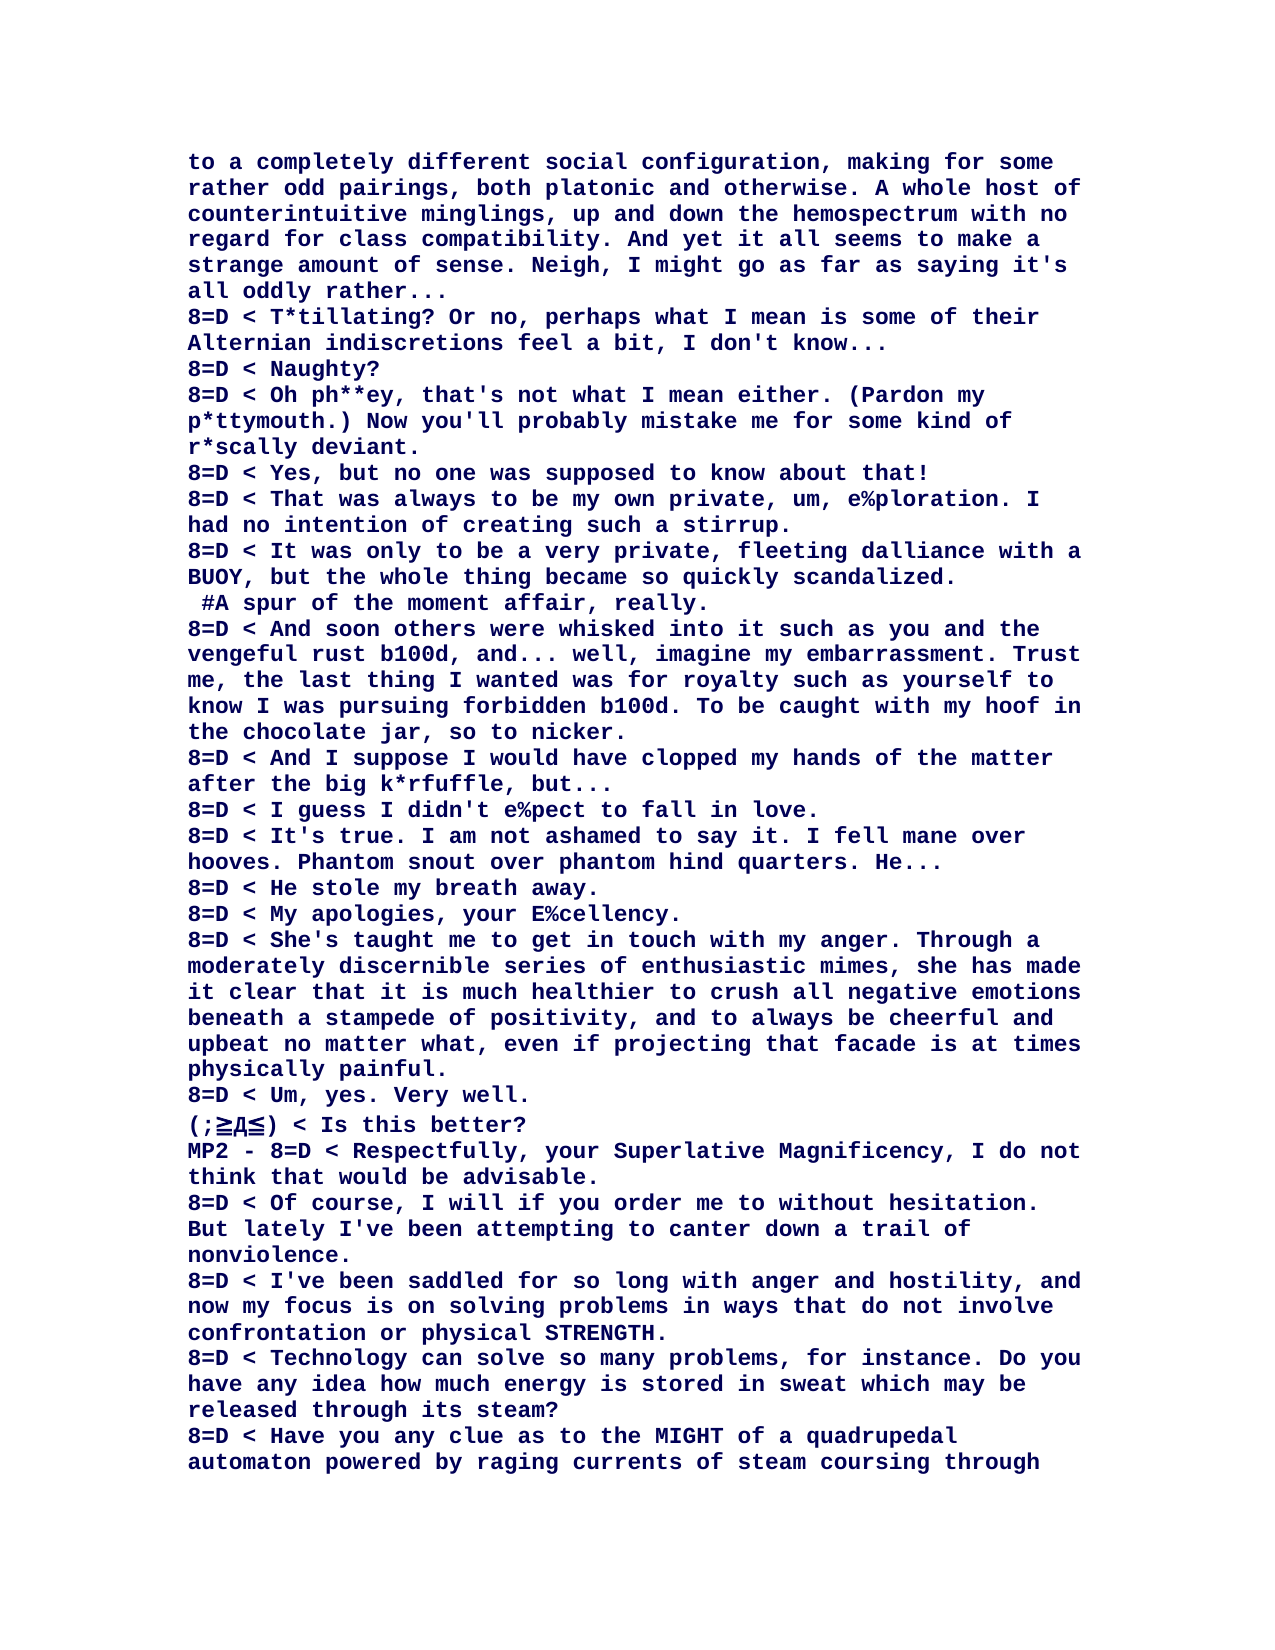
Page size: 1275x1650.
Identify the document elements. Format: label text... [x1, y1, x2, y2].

text 8=D < It's true. I am not ashamed to say it. I fell mane over hooves. Phantom snout over phantom hind quarters. He... [187, 824, 1087, 876]
text 8=D < He stole my breath away. [187, 876, 1087, 902]
text 8=D < That was always to be my own private, um, e%ploration. I had no intention of creating such a stirrup. [187, 487, 1087, 539]
text 8=D < My apologies, your E%cellency. [187, 902, 1087, 928]
text 8=D < And soon others were whisked into it such as you and the vengeful rust b100d, and... well, imagine my embarrassment. Trust me, the last thing I wanted was for royalty such as yourself to know I was pursuing forbidden b100d. To be caught with my hoof in the chocolate jar, so to nicker. [187, 617, 1087, 747]
text 8=D < Have you any clue as to the MIGHT of a quadrupedal automaton powered by raging currents of steam coursing through [187, 1424, 1087, 1476]
text 8=D < Naughty? [187, 357, 1087, 383]
text 8=D < Technology can solve so many problems, for instance. Do you have any idea how much energy is stored in sweat which may be released through its steam? [187, 1347, 1087, 1424]
text #A spur of the moment affair, really. [187, 591, 1087, 617]
text 8=D < Um, yes. Very well. [187, 1084, 1087, 1110]
text 8=D < I've been saddled for so long with anger and hostility, and now my focus is on solving problems in ways that do not involve confrontation or physical STRENGTH. [187, 1269, 1087, 1347]
text MP2 - 8=D < Respectfully, your Superlative Magnificency, I do not think that would be advisable. [187, 1139, 1087, 1191]
text 8=D < T*tillating? Or no, perhaps what I mean is some of their Alternian indiscretions feel a bit, I don't know... [187, 306, 1087, 357]
text 8=D < And I suppose I would have clopped my hands of the matter after the big k*rfuffle, but... [187, 747, 1087, 798]
text 8=D < It was only to be a very private, fleeting dalliance with a BUOY, but the whole thing became so quickly scandalized. [187, 539, 1087, 591]
text (;≧Д≦) < Is this better? [187, 1110, 1087, 1139]
text 8=D < Yes, but no one was supposed to know about that! [187, 461, 1087, 487]
text to a completely different social configuration, making for some rather odd pairings, both platonic and otherwise. A whole host of counterintuitive minglings, up and down the hemospectrum with no regard for class compatibility. And yet it all seems to make a strange amount of sense. Neigh, I might go as far as saying it's all oddly rather... [187, 150, 1087, 306]
text 8=D < I guess I didn't e%pect to fall in love. [187, 798, 1087, 824]
text 8=D < Of course, I will if you order me to without hesitation. But lately I've been attempting to canter down a trail of nonviolence. [187, 1191, 1087, 1269]
text 8=D < Oh ph**ey, that's not what I mean either. (Pardon my p*ttymouth.) Now you'll probably mistake me for some kind of r*scally deviant. [187, 383, 1087, 461]
text 8=D < She's taught me to get in touch with my anger. Through a moderately discernible series of enthusiastic mimes, she has made it clear that it is much healthier to crush all negative emotions beneath a stampede of positivity, and to always be cheerful and upbeat no matter what, even if projecting that facade is at times physically painful. [187, 928, 1087, 1084]
